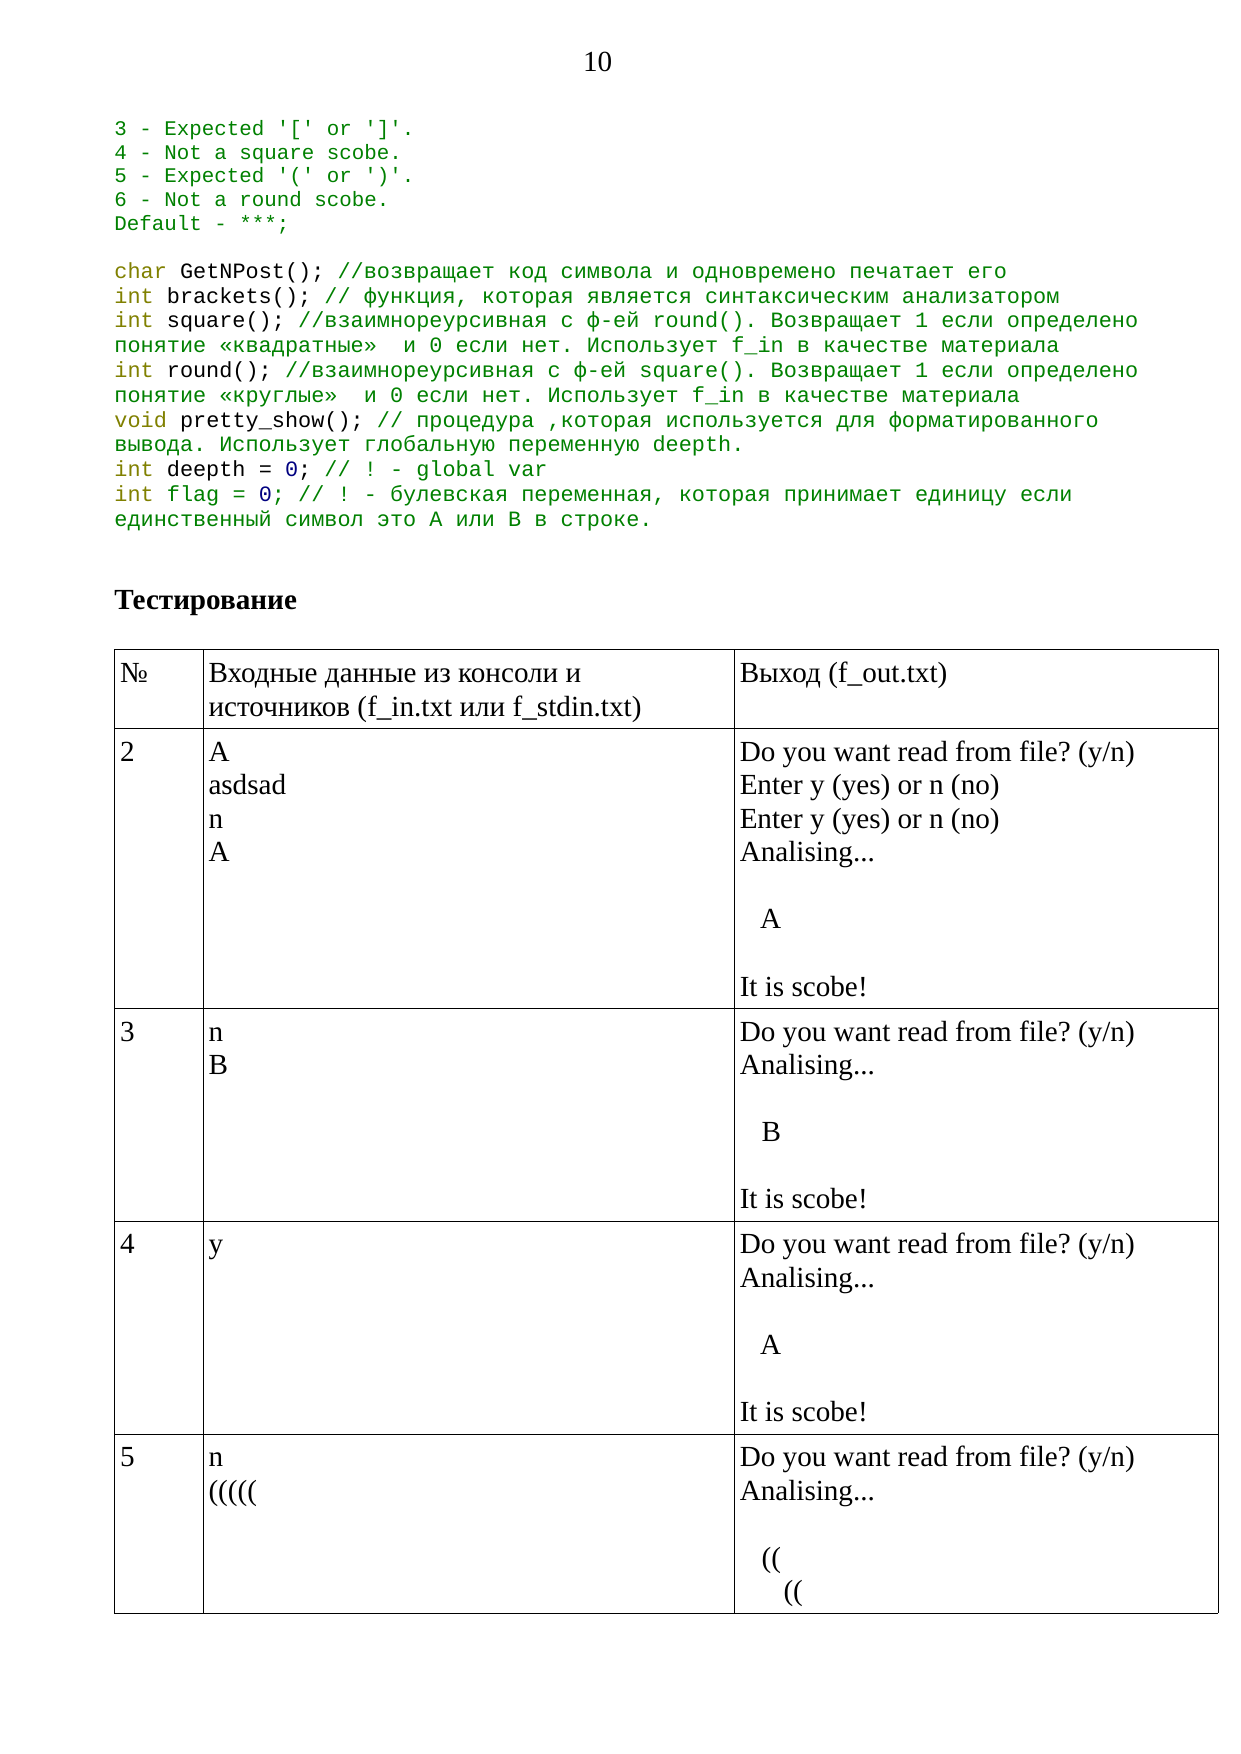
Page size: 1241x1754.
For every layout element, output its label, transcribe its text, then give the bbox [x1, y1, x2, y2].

text Default - ***; [114, 213, 1181, 236]
table_cell 2 [115, 729, 203, 1008]
table_header Входные данные из консоли и источников (f_in.txt или f_stdin.txt) [204, 650, 734, 728]
table_cell 4 [115, 1222, 203, 1433]
table_header № [115, 650, 203, 728]
text Тестирование [114, 582, 1181, 616]
table_cell Do you want read from file? (y/n) Enter y (yes) or n (no) Enter y (yes) or n (no) Analising... A It is scobe! [735, 729, 1218, 1008]
table_cell Do you want read from file? (y/n) Analising... A It is scobe! [735, 1222, 1218, 1433]
table_cell 3 [115, 1009, 203, 1221]
text 3 - Expected '[' or ']'. [114, 118, 1181, 142]
text 4 - Not a square scobe. [114, 142, 1181, 165]
table_cell A asdsad n A [204, 729, 734, 1008]
table_cell y [204, 1222, 734, 1433]
table_cell n ((((( [204, 1435, 734, 1613]
table_cell 5 [115, 1435, 203, 1613]
text 6 - Not a round scobe. [114, 189, 1181, 213]
table_cell n B [204, 1009, 734, 1221]
text int flag = 0; // ! - булевская переменная, которая принимает единицу если единственный символ это А или В в строке. [114, 483, 1181, 533]
text 5 - Expected '(' or ')'. [114, 165, 1181, 189]
table_cell Do you want read from file? (y/n) Analising... (( (( [735, 1435, 1218, 1613]
text int square(); //взаимнореурсивная с ф-ей round(). Возвращает 1 если определено понятие «квадратные» и 0 если нет. Использует f_in в качестве материала [114, 309, 1181, 359]
table_header Выход (f_out.txt) [735, 650, 1218, 728]
text void pretty_show(); // процедура ,которая используется для форматированного вывода. Использует глобальную переменную deepth. [114, 409, 1181, 458]
text int deepth = 0; // ! - global var [114, 458, 1181, 483]
table_cell Do you want read from file? (y/n) Analising... B It is scobe! [735, 1009, 1218, 1221]
text char GetNPost(); //возвращает код символа и одновремено печатает его [114, 260, 1181, 285]
text int round(); //взаимнореурсивная с ф-ей square(). Возвращает 1 если определено понятие «круглые» и 0 если нет. Использует f_in в качестве материала [114, 359, 1181, 409]
text int brackets(); // функция, которая является синтаксическим анализатором [114, 285, 1181, 309]
